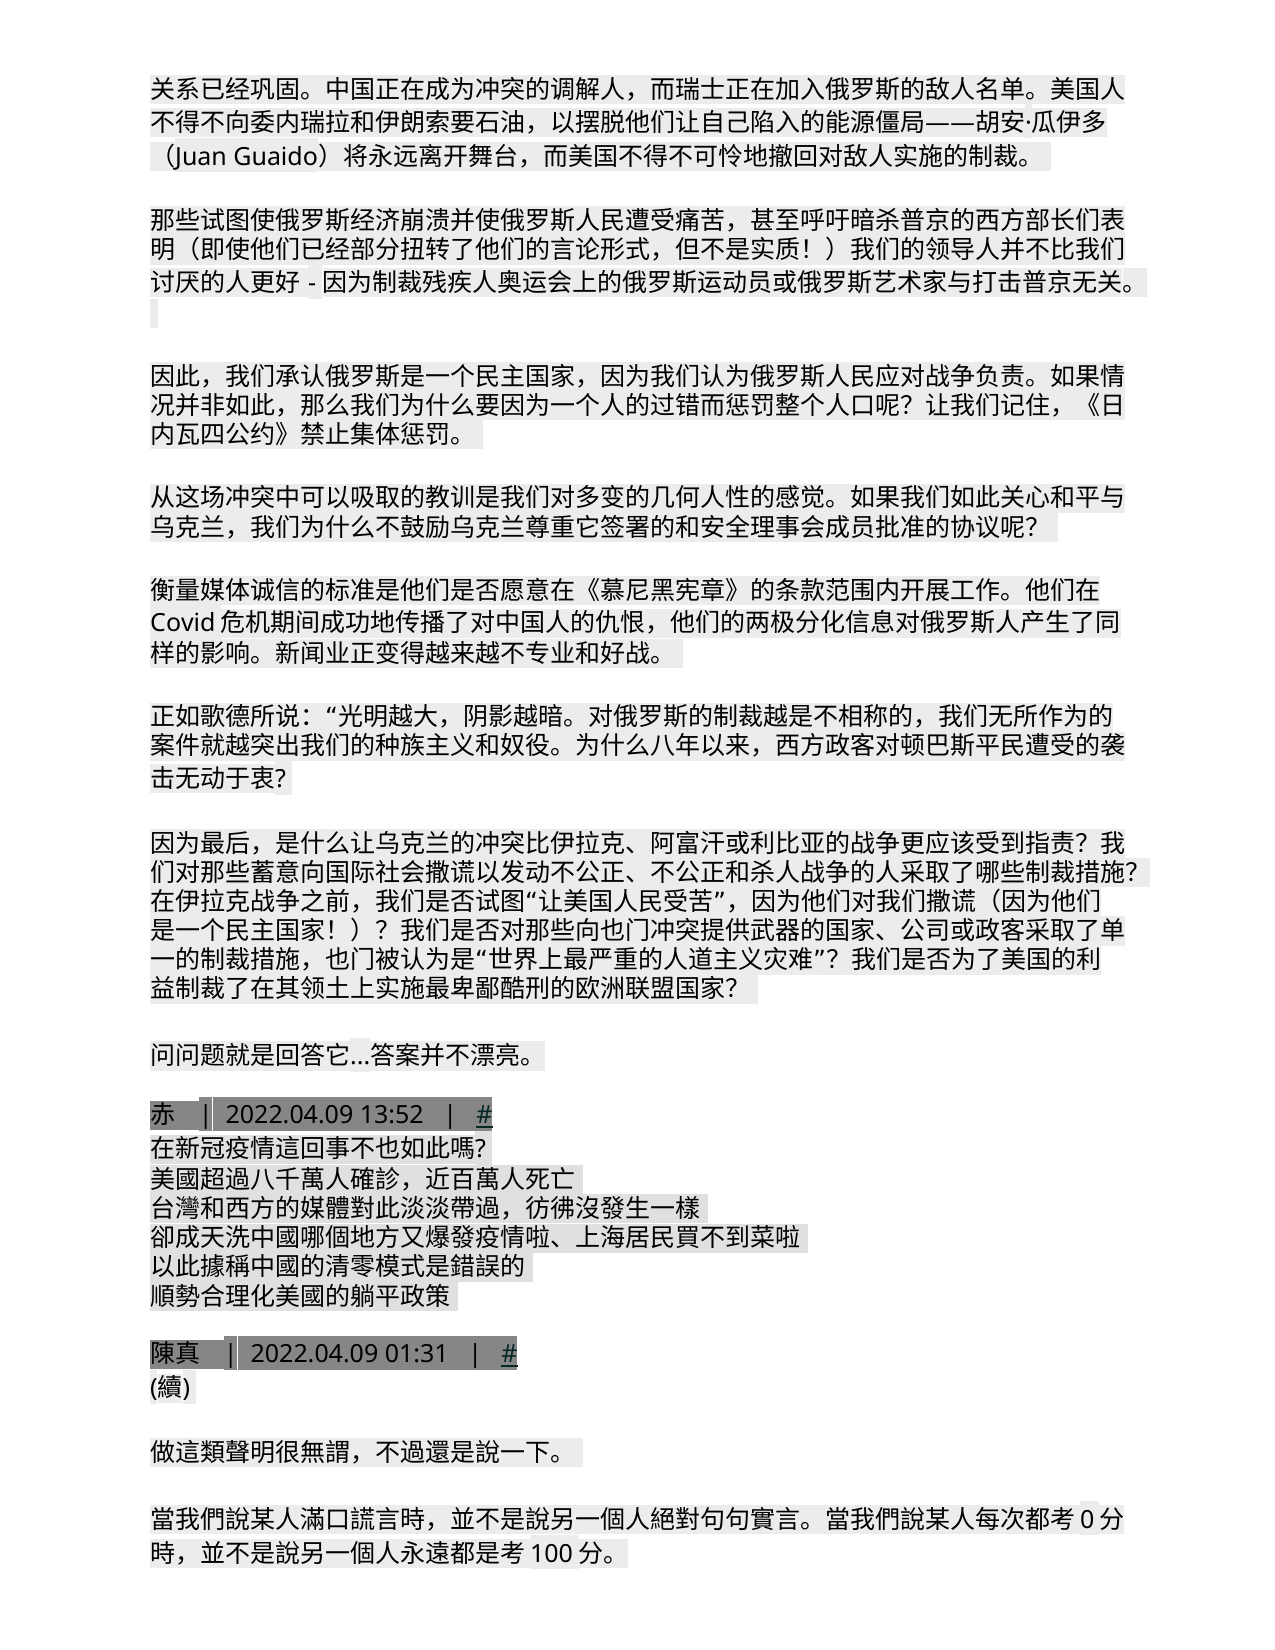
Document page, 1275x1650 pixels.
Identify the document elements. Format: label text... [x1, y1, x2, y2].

text (續) 做這類聲明很無謂，不過還是說一下。 當我們說某人滿口謊言時，並不是說另一個人絕對句句實言。當我們說某人每次都考0分時，並不是說另一個人永遠都是考100分。 [150, 1370, 1125, 1569]
text 陳真 | 2022.04.09 01:31 | # [150, 1336, 1125, 1370]
text 在新冠疫情這回事不也如此嗎? 美國超過八千萬人確診，近百萬人死亡 台灣和西方的媒體對此淡淡帶過，彷彿沒發生一樣 卻成天洗中國哪個地方又爆發疫情啦、上海居民買不到菜啦 以此據稱中國的清零模式是錯誤的 順勢合理化美國的躺平政策 [150, 1131, 1125, 1311]
text 赤 | 2022.04.09 13:52 | # [150, 1097, 1125, 1131]
text https://www.thepostil.com/the-military-situation-in-the-ukraine/ 乌克兰的军事局势 四月 1， 2022 雅克·鲍德 第一部分：战争之路 多年来，从马里到阿富汗，我一直为和平而努力，并为此冒着生命危险。因此，这不是一个为战争辩护的问题，而是一个理解是什么导致我们走向战争的问题。我注意到，那些轮流在电视上的“专家”根据可疑的信息分析情况，这些信息通常是作为事实建立的假设-然后我们不再设法理解正在发生的事情。这就是恐慌的产生方式。 问题不在于知道谁在这场冲突中是对的，而在于质疑我们的领导人做出决定的方式。 让我们试着来看看冲突的根源。它始于那些在过去八年中一直在谈论顿巴斯的“分离主义者”或“独立主义者”的人。事实并非如此。顿涅茨克和卢甘斯克两个自称共和国于2014年5月举行的公投，并不像一些肆无忌惮的记者所声称的那样是“独立”公投（независимость），而是“自决”或“自治”（самостоятельность）的公投。“亲俄”这个限定词表明俄罗斯是冲突的一方，但事实并非如此，“讲俄语的人”这个词会更诚实。此外，这些公投是在违背弗拉基米尔·普京的建议的情况下进行的。 事实上，这些共和国并不寻求脱离乌克兰，而是寻求自治地位，保证他们使用俄语作为官方语言。新政府因推翻亚努科维奇总统而做出的第一项立法行动是2014年2月23日废除了2012年基瓦洛夫-科列斯尼琴科法，该法将俄语作为官方语言。这有点像政变分子决定法语和意大利语不再是瑞士的官方语言。 这一决定在讲俄语的人口中引起了一场风暴。结果是从2014年2月开始对俄语地区（敖德萨，第聂伯罗彼得罗夫斯克，哈尔科夫，卢甘斯克和顿涅茨克）进行了激烈的镇压，并导致局势军事化和一些大屠杀（最着名的敖德萨和马里奥波尔）。2014年夏末，只剩下自称的顿涅茨克共和国和卢甘斯克共和国。 在这个阶段，乌克兰总参谋部过于僵化，并且全神贯注于对作战艺术的教条主义态度，在没有设法获胜的情况下制服了敌人。对2014-2016年顿巴斯战斗过程的检查表明，乌克兰总参谋部系统地和机械地应用了相同的操作计划。然而，自治主义者发动的战争与我们在萨赫勒地区观察到的非常相似：使用轻型手段进行的高度机动性行动。通过更灵活和更少的教条主义方法，叛乱分子能够利用乌克兰军队的惯性反复“困住”他们。 2014年，当我在北约时，我负责打击小武器扩散的斗争，我们试图发现俄罗斯向叛乱分子运送的武器，看看莫斯科是否参与其中。我们当时收到的信息几乎完全来自波兰情报部门，与来自欧安组织的信息“不符”——尽管有相当粗略的指控，但没有从俄罗斯运送武器和军事装备。 由于讲俄语的乌克兰部队叛逃到叛军方面，叛乱分子武装起来。随着乌克兰的失败继续，坦克，大炮和防空营扩大了自治主义者的队伍。这就是促使乌克兰人致力于明斯克协议的原因。 但就在签署明斯克1号协议后，乌克兰总统彼得罗·波罗申科（Petro Poroshenko）对顿巴斯发动了大规模的反恐行动（ATO/Антитерористична операція）。在北约军官的建议不足的情况下，乌克兰人在捷巴尔采沃遭受了惨败，迫使他们参与明斯克2协议。 这里必须回顾一下，明斯克1号（2014年9月）和明斯克2号（2015年2月）协议没有规定共和国的分离或独立，而是规定它们在乌克兰框架内的自治。那些读过这些协定的人（实际上已经读过这些协定的人非常、非常、非常少）会注意到，所有信件中都写着，各共和国的地位将由基辅与各共和国代表谈判，以便内部解决乌克兰问题。 这就是为什么自2014年以来，俄罗斯一直系统地要求实施这些条约，同时拒绝成为谈判的一方，因为这是乌克兰的内部事务。另一方面，以法国为首的西方系统地试图用“诺曼底模式”取代明斯克协议，让俄罗斯人和乌克兰人面对面。但是，让我们记住，在2022年2月23日至24日之前，顿巴斯从未有过任何俄罗斯军队。此外，欧安组织观察员从未观察到俄罗斯部队在顿巴斯行动的丝毫痕迹。例如，《华盛顿邮报》2021年12月3日发布的美国情报地图没有显示顿巴斯的俄罗斯军队。 2015年10月，乌克兰安全局局长瓦西里·赫里察克（Vasyl Hrytsak）承认，在顿巴斯只观察到56名俄罗斯战士。这与1990年代周末去波斯尼亚战斗的瑞士人或今天去乌克兰战斗的法国人完全相当。 乌克兰军队当时处于可悲的状态。2018年10月，经过四年的战争，乌克兰首席军事检察官阿纳托利·马蒂奥斯（Anatoly Matios）表示，乌克兰在顿巴斯失去了2，700名男子：891人死于疾病，318人死于交通事故，177人死于其他事故，175人死于中毒（酒精，毒品），172人死于粗心大意地处理武器，101人死于违反安全规定，228人死于谋杀，615人死于自杀。 事实上，军队因干部腐败而受到破坏，不再得到民众的支持。根据英国内政部的一份报告，在2014年3月/4月召回预备役人员时，70%的人没有参加第一次会议，80%的人没有参加第二次会议，90%的人参加了第三次会议，95%的人参加了第四次会议。在2017年10月/11月，70%的应征入伍者没有参加“2017年秋季”召回活动。这还不包括自杀和逃兵（通常归咎于自治主义者），这些事件在ATO地区高达30%的劳动力中。年轻的乌克兰人拒绝去顿巴斯战斗，而是更喜欢移民，这也至少部分解释了该国的人口赤字。 乌克兰国防部随后转向北约，以帮助其武装部队更具“吸引力”。我已经在联合国框架内开展了类似的项目，北约要求我参加一项恢复乌克兰武装部队形象的计划。但这是一个长期的过程，乌克兰人希望迅速采取行动。 因此，为了弥补士兵的不足，乌克兰政府诉诸准军事民兵。他们基本上由外国雇佣军组成，通常是极右翼武装分子。据路透社报道，到2020年，他们占乌克兰军队的40%左右，人数约为102，000人。他们由美国、英国、加拿大和法国武装、资助和训练。有超过19个国籍 - 包括瑞士人。 因此，西方国家显然建立并支持乌克兰极右翼民兵。2021年10月，《耶路撒冷邮报》通过谴责Centuria项目敲响了警钟。自2014年以来，这些民兵在西方的支持下一直在顿巴斯活动。即使人们可以争论“纳粹”这个词，事实仍然是这些民兵是暴力的，传达了一种令人作呕的意识形态，并且是恶毒的反犹太主义者。他们的反犹太主义与其说是政治，不如说是文化上的，这就是为什么“纳粹”这个词并不合适。他们对犹太人的仇恨源于1920年代和1930年代乌克兰的大饥荒，这是由于斯大林没收庄稼以资助红军的现代化。这场种族灭绝——在乌克兰被称为大饥荒——是由内务人民委员部（克格勃的前身）犯下的，其上层领导层主要由犹太人组成。这就是为什么今天，正如《耶路撒冷邮报》所指出的那样，乌克兰极端分子要求以色列为共产主义罪行道歉。这与弗拉基米尔·普京（Vladimir Putin）的“改写历史”相去甚远。 这些民兵起源于2014年推动欧洲独立广场革命的极右翼团体，由狂热和残暴的个人组成。其中最着名的是亚速军团，其标志让人想起党卫军第2帝国装甲师，该师因1943年在法国进行1944年格拉内河畔奥拉杜尔大屠杀之前，在乌克兰受到尊敬。 亚速军团的着名人物之一是对手罗曼·普罗塔舍维奇（Roman Protassevitch），他在瑞安航空（RyanAir）航班FR4978事件后于2021年被白俄罗斯当局逮捕。2021年5月23日，一架米格-29故意劫持一架客机——据说是在普京的批准下——被提及为逮捕普罗塔塞维奇的一个原因，尽管当时获得的信息根本没有证实这种情况。 但是，有必要表明卢卡申科总统是暴徒，普罗塔舍维奇是热爱民主的“记者”。然而，一家美国非政府组织在2020年进行的一项相当具有启发性的调查强调了普罗塔舍维奇的极右翼激进活动。西方的阴谋运动随之开始，肆无忌惮的媒体对他的传记进行了“粉饰”。最后，在2022年1月，国际民航组织的报告发布，并显示尽管存在一些程序错误，但白俄罗斯的行为符合现行规则，米格-29在瑞安航空飞行员决定降落在明斯克后15分钟起飞。所以没有白俄罗斯的阴谋，更没有普京。啊！。。。另一个细节是：普罗塔舍维奇被白俄罗斯警察残忍地折磨，现在他自由了。那些想与他通信的人，可以去他的Twitter帐户。 将乌克兰准军事部队描述为“纳粹分子”或“新纳粹分子”，被认为是俄罗斯的宣传。也许。但《以色列时报》(Times of Israel)、西蒙·维森塔尔中心(Simon Wiesenthal Center)或西点学院反恐中心(West Point Academy’s Center for Counterterrorism)并不这么认为。但这仍然值得商榷，因为在2014年，《新闻周刊》杂志似乎更多地将他们与......伊斯兰国联系起来。随你选吧! 因此，西方支持并继续武装民兵，这些民兵自2014年以来一直对平民犯下许多罪行：强奸，酷刑和大屠杀。但是，尽管瑞士政府非常迅速地对俄罗斯实施制裁，但它没有对乌克兰采取任何措施，乌克兰自2014年以来一直在屠杀自己的人口。事實上，那些在乌克兰捍卫人权的人长期以来一直谴责这些团体的行为，但却沒有得到我們政府的支持。因为，实际上，我们不是在试图帮助乌克兰，而是在与俄罗斯作战。 这些准军事部队并入国民警卫队，根本没有像一些人声称的那样伴随着“去纳粹化”。在众多例子中，亚速军团的徽章很有启发性： https://www.thepostil.com/wp-content/uploads/2022/04/Ukraine-Neo-Nazis-1024x478.jpg 在2022年，非常具有示意性地，与俄罗斯攻势作斗争的乌克兰武装部队被组织为： 陆军，隶属于国防部。它被组织成3个军团，由机动编队（坦克，重型火炮，导弹等）组成。 国民警卫队，依靠内政部，分为5个领土司令部。 因此，国民警卫队是一支领土防御部队，不属于乌克兰军队。它包括准军事民兵，称为“志愿营”（добровольчі батальйоні），也被称为“报复营”，由步兵组成。他们主要接受城市作战训练，现在保卫哈尔科夫，马里乌波尔，敖德萨，基辅等城市。 第二部分：战争 作为瑞士战略情报部门的华沙条约组织部队前负责人，我悲伤地——但并不感到惊讶——地注意到，我们的军种不再能够理解乌克兰的军事局势。那些自称“专家”的人在我们的屏幕上游行，不知疲倦地传达相同的信息，这些信息是由俄罗斯和弗拉基米尔·普京（Vladimir Putin）不理智的说法所调节的。让我们退后一步。 1. 战争爆发 自2021年11月以来，美国人一直威胁要俄罗斯入侵乌克兰。然而，乌克兰人似乎不同意。为什么不呢？ 我们必须回到2021年3月24日。当天，沃洛季米尔·泽伦斯基颁布了重新夺回克里米亚的法令，并开始将他的部队部署到该国南部。与此同时，北约在黑海和波罗的海之间进行了几次演习，同时俄罗斯边境的侦察飞行大幅增加。俄罗斯随后进行了几次演习，以测试其部队的作战准备情况，并表明它正在跟踪局势的演变。 随着ZAPAD 21演习的结束，事情平静下来，直到10月至11月，其部队调动被解释为对乌克兰进攻的增援。然而，就连乌克兰当局也驳斥了俄罗斯准备战争的想法，乌克兰国防部长奥列克西·雷兹尼科夫（Oleksiy Reznikov）表示，自春季以来，其边界没有变化。 乌克兰违反明斯克协议，使用无人机在顿巴斯进行空中行动，包括2021年10月对顿涅茨克的燃料库至少进行一次袭击。美国媒体注意到了这一点，但欧洲人没有注意到这一点。没有人谴责这些侵权行为。 2022年2月，事件被引发。2月7日，在访问莫斯科期间，埃马纽埃尔·马克龙向弗拉基米尔·普京重申了他对明斯克协议的承诺，他将在第二天与弗拉基米尔·泽伦斯基会面后重申这一承诺。但2月11日，在柏林，经过九个小时的工作，“诺曼底格式”领导人的政治顾问会议结束了，没有任何具体结果：乌克兰人仍然拒绝适用明斯克协议，显然是受到美国的压力。弗拉基米尔·普京（Vladimir Putin）指出，马克龙做出了空洞的承诺，西方还没有准备好像八年来所做的那样执行这些协议。 乌克兰在接触区的准备工作仍在继续。俄罗斯议会开始感到震惊。并于2月15日要求弗拉基米尔·普京承认各共和国的独立，但他拒绝这样做。 2月17日，拜登总统宣布，俄罗斯将在未来几天内进攻乌克兰。他是怎么知道的？这是一个谜。但自16日以来，对顿巴斯人口的炮击急剧增加，正如欧安组织观察员的每日报告所显示的那样。当然，无论是媒体、欧盟、北约还是任何西方政府都不会做出反应或干预。稍后会说，这是俄罗斯的虚假信息。事实上，欧盟和一些国家似乎故意对顿巴斯人口的屠杀保持沉默，因为他们知道这会引起俄罗斯的干预。 与此同时，有报道称顿巴斯发生了破坏活动。1月18日，顿巴斯战斗人员拦截了破坏分子，这些破坏分子会说波兰语，装备有西方设备，并试图在戈利夫卡制造化学事件。他们可能是中央情报局的雇佣兵，由美国人领导或“建议”，由乌克兰或欧洲战士组成，在顿巴斯共和国进行破坏行动。 https://www.thepostil.com/wp-content/uploads/2022/04/Number-of-Explosions-in-Donbass-19-20-February-2022.jpg https://www.thepostil.com/wp-content/uploads/2022/04/Ceasefire-Violations-724x1024.jpg 事实上，早在2月16日，乔-拜登就知道乌克兰人已经开始炮击顿巴斯的平民，这让弗拉基米尔-普京面临一个艰难的选择：是在军事上帮助顿巴斯，制造一个国际问题，还是袖手旁观，看着顿巴斯讲俄语的人民被压垮。 如果他决定干预，普京可以援引“保护责任”（R2P）的国际义务。但他知道，无论其性质或规模如何，干预都将引发一场制裁风暴。因此，无论俄罗斯的干预仅限于顿巴斯，还是进一步向西方施加压力，以争取乌克兰的地位，要付出的代价都是一样的。这是他在2月21日的演讲中所解释的。 当天，他同意了杜马的要求，承认了顿巴斯两个共和国的独立，同时与它们签署了友好和援助条约。 乌克兰对顿巴斯居民的炮击仍在继续，2月23日，两个共和国要求俄罗斯提供军事援助。2月24日，弗拉基米尔·普京援引《联合国宪章》第51条规定在防御联盟框架内进行军事互助。 为了使俄罗斯的干预在公众眼中完全非法，我们故意隐瞒了战争实际上始于2月16日的事实。乌克兰军队早在2021年就准备袭击顿巴斯，一些俄罗斯和欧洲情报部门很清楚。法学家将作出判断。 弗拉基米尔·普京（Vladimir Putin）在2月24日的讲话中阐述了其行动的两个目标：“去军事化”和“去纳粹化”乌克兰。因此，这不是接管乌克兰的问题，甚至不是占领乌克兰的问题，甚至不是占领乌克兰的问题。当然不是摧毁它。 从那时起，我们对行动过程的可见性是有限的：俄罗斯人拥有出色的行动安全性（OPSEC），其计划的细节尚不清楚。但很快，行动过程使我们能够了解战略目标是如何在行动层面上转化的。 非军事化： 对乌克兰航空、防空系统和侦察资产的地面破坏; 使指挥和情报结构（C3I）以及领土深处的主要后勤路线失效; 包围了在该国东南部集结的乌克兰军队。 去纳粹化： 摧毁或消灭在敖德萨、哈尔科夫和马里乌波尔等城市以及该领土各种设施中活动的志愿营。 2. 非军事化 俄罗斯的攻势是以一种非常“经典”的方式进行的。最初——就像以色列人在1967年所做的那样——在最初的几个小时里，空军在地面上被摧毁。然后，我们目睹了根据“流水”原则沿着几条轴线同时前进：在抵抗力薄弱的地方前进，并将城市（对部队的要求非常高）留到以后。在北部，切尔诺贝利核电站立即被占领，以防止破坏行为。当然，乌克兰和俄罗斯士兵一起守卫工厂的图像没有显示出来。 俄罗斯试图接管首都基辅以消灭泽伦斯基的想法通常来自西方 - 这就是他们在阿富汗，伊拉克，利比亚所做的，以及他们想在伊斯兰国的帮助下在叙利亚做的事情。但弗拉基米尔·普京从未打算开枪或推翻泽伦斯基。相反，俄罗斯试图通过推动他进行谈判，绕过基辅来保持他的权力。到目前为止，他一直拒绝执行《明斯克协议》。但现在俄罗斯人希望获得乌克兰的中立。 许多西方评论员对俄罗斯人在进行军事行动时继续寻求谈判解决方案感到惊讶。原因在于苏联时代以来的俄罗斯战略眼光。对西方来说，战争始于政治的终结。然而，俄罗斯的做法遵循了克劳塞维茨式的灵感：战争是政治的连续性，即使在战斗中，人们也可以从一个政治流畅地移动到另一个。这允许一个人对对手施加压力并推动他进行谈判。 从作战的角度来看，俄罗斯的攻势就是一个例子：在六天内，俄罗斯人占领了与英国一样大的领土，其前进速度超过了国防军在1940年取得的成就。 乌克兰军队的大部分部署在该国南部，为针对顿巴斯的重大行动做准备。这就是为什么俄罗斯军队能够从三月初开始在斯拉夫扬斯克，克拉马托尔斯克和北顿涅茨克之间的“大锅”中包围它，从东部通过哈尔科夫，从克里米亚通过南部推进另一个。来自顿涅茨克（DPR）和卢甘斯克（LPR）共和国的部队正在通过来自东方的推动来补充俄罗斯军队。 现阶段，俄军正在慢慢收紧绞索，但已不再承受时间压力。他们的非军事化目标几乎已经实现，剩余的乌克兰部队不再拥有作战和战略指挥结构。 我们的“专家”将物流不善归因于“放缓”只是实现其目标的结果。俄罗斯似乎不想占领整个乌克兰领土。事实上，俄罗斯似乎正试图将其推进限制在该国的语言边界。 我们的媒体谈到对平民人口的不分青红皂白的轰炸，特别是在哈尔科夫，但丁的图像循环播放。然而，居住在那里的拉丁美洲人贡萨洛·里拉（Gonzalo Lira）在3月10日和3月11日向我们展示了一座平静的城市。的确，这是一个大城市，我们看不到一切 - 但这似乎表明，我们并不是在屏幕上持续为我们服务的全面战争中。 至于顿巴斯共和国，他们已经“解放”了自己的领土，并在马里乌波尔市作战。 3. 去纳粹化 在哈尔科夫、马里乌波尔和敖德萨等城市，防御由准军事民兵提供。他们知道，“去纳粹化”的目标主要是针对他们的。 对于城市化地区的攻击者来说，平民是一个问题。这就是为什么俄罗斯正在寻求建立人道主义走廊，以清空平民城市，只留下民兵，以便更容易地与他们作战。 相反，这些民兵试图将平民留在城市中，以劝阻俄罗斯军队不要在那里作战。这就是为什么他们不愿意实施这些走廊，并尽一切努力确保俄罗斯的努力不成功 - 他们可以利用平民人口作为“人体盾牌”。显示平民试图离开马里乌波尔并被亚速军团战士殴打的视频当然在这里受到仔细审查。 在Facebook上，亚速集团被认为与伊斯兰国属于同一类别，并受到该平台“对危险个人和组织的政策”的约束。因此，禁止美化它，并且系统地禁止对它有利的“帖子”。但在2月24日，Facebook改变了政策，允许发布有利于民兵的帖子。本着同样的精神，今年3月，在前东方国家授权的纲领呼吁谋杀俄罗斯士兵和领导人。正如我们将看到的，激励我们领导人的价值观到此为止。 我们的媒体宣传民众抵抗的浪漫形象。正是这一形象导致欧洲联盟资助向平民分发武器。这是一种犯罪行为。作为联合国维持和平理论的负责人，我致力于保护平民的问题。我们发现，针对平民的暴力发生在非常具体的背景下。特别是当武器丰富且没有指挥结构时。 这些指挥结构是军队的本质：它们的功能是将武力的使用引向目标。通过像目前这样随意地武装公民，欧盟正在将他们变成战斗人员，从而使他们成为潜在的目标。此外，没有指挥，没有行动目标，分发武器不可避免地导致清算，土匪行为和更致命的行动。战争变成了情感问题。武力变成了暴力。这就是2011年8月11日至13日在塔瓦尔加（利比亚）发生的事情，当时有3万名非洲黑人被法国（非法）用武器空降进行屠杀。顺便说一句，英国皇家战略研究所（RUSI）没有看到这些武器交付的任何附加价值。 此外，向一个处于战争中的国家运送武器，就有可能被视为交战方。俄罗斯于2022年3月13日对尼古拉耶夫空军基地发动袭击，此前俄罗斯警告称，武器运输将被视为敌对目标。 欧盟正在重复第三帝国在柏林战役最后几个小时的灾难性经历。战争必须留给军方，当一方输了，就必须承认。如果要有抵抗，它必须是有领导和有组织的。但我们正在做的恰恰相反—— 我们正在推动公民去战斗，与此同时，Facebook授权呼吁谋杀俄罗斯士兵和领导人。对于激励我们的价值观来说，这么多。 一些情报机构认为，这一不负责任的决定是利用乌克兰人口作为打击弗拉基米尔·普京（Vladimir Putin）的俄罗斯的炮灰的一种方式。这种杀人的决定本应留给乌苏拉·冯·德·莱恩祖父的同事们。与其火上浇油，不如进行谈判，从而为平民人口获得保障。与他人的鲜血作斗争是很容易的。 4. 马里乌波尔的妇产医院 重要的是要事先了解，保卫马里奥波尔的不是乌克兰军队，而是由外国雇佣兵组成的亚速民兵。 在2022年3月7日的情况摘要中，俄罗斯驻纽约联合国特派团表示，“居民报告说，乌克兰武装部队驱逐了马里乌波尔市1号分娩医院的工作人员，并在该设施内设立了一个射击哨所。 3月8日，俄罗斯独立媒体 Lenta.ru 刊登了马里奥乌波尔平民的证词，他们告诉妇产医院被亚速军团的民兵接管，他们用武器威胁平民居住者，赶走了他们。他们证实了俄罗斯大使几个小时前的声明。 马里乌波尔的医院占据主导地位，非常适合安装反坦克武器和进行观察。3月9日，俄罗斯军队袭击了该建筑物。据美国有线电视新闻网（CNN）报道，有17人受伤，但图像没有显示建筑物内有任何伤亡，也没有证据表明这些受害者与此次袭击有关。有关于儿童的谈论，但实际上，什么都没有。这可能是真的，但也可能不是真的。这并不妨碍欧盟领导人将此视为战争罪。这使得泽伦斯基能够呼吁在乌克兰上空设立禁飞区。 实际上，我们并不确切知道发生了什么。但事件的顺序往往证实，俄罗斯军队袭击了亚速军团的一个阵地，而产科病房当时没有平民。 问题在于，国际社会鼓励保卫城市的准军事民兵不尊重战争习俗。乌克兰人似乎重演了1990年科威特城妇产医院的情景，该医院完全由希尔和诺尔顿公司以1070万美元的价格上演，以说服联合国安理会干预伊拉克的沙漠盾牌/风暴行动。 八年来，西方政界人士接受了顿巴斯的平民袭击，但没有对乌克兰政府采取任何制裁措施。我们早已进入一种局面:西方政客们同意牺牲国际法来达到削弱俄罗斯的目标。 第三部分：结论 作为一名前情报专业人员，令我印象深刻的第一件事是，过去一年中，西方情报部门完全没有代表这种情况。在瑞士，这些服务因没有提供正确的情况而受到批评。事实上，似乎在整个西方世界，情报部门都被政客们压得喘不过气来。问题在于，是政客们在做决定——如果决策者不听，世界上最好的情报机构是无用的。这就是这场危机期间发生的事情。 话虽如此，虽然一些情报部门对局势有非常准确和理性的了解，但其他情报部门显然与我们的媒体所宣传的情况相同。在这场危机中，“新欧洲”国家的服务发挥了重要作用。问题在于，根据经验，我发现他们在分析层面上非常糟糕—— 教条主义者，他们缺乏必要的知识和政治独立性来评估具有军事“质量”的情况。最好是把他们当作敌人，而不是朋友。 其次，似乎在一些欧洲国家，政客们为了在意识形态上应对局势，故意忽视了他们的服务。这就是为什么这场危机从一开始就是不合理的。应该指出的是，在这场危机期间向公众提交的所有文件都是由政治家根据商业来源提交的。 一些西方政客显然希望发生冲突。在美国，安东尼·布林肯（Anthony Blinken）向安理会提出的袭击场景只是为他工作的老虎队想象力的产物——他所做的正是唐纳德·拉姆斯菲尔德（Donald Rumsfeld）在2002年所做的那样，后者因此“绕过”了中央情报局和其他情报部门，这些情报部门对伊拉克化学武器不那么自信。 我们今天目睹的戏剧性发展有我们知道但拒绝看到的原因： 在战略层面上，北约的扩张（我们在这里没有处理）; 在政治层面上，西方拒绝执行《明斯克协定》; 在行动上，过去几年对顿巴斯平民的持续和反复袭击以及2022年2月下旬的急剧增加。 换言之，我们自然可以对俄罗斯的袭击表示遗憾和谴责。但我们（即：美国、法国和欧盟处于领先地位）为冲突的爆发创造了条件。我们对乌克兰人民和200万难民表示同情。这很好。但是，如果我们对来自顿巴斯乌克兰人口的相同数量的难民有一点同情心，他们被自己的政府屠杀，并在俄罗斯寻求庇护八年，那么这一切都不会发生。 2018-2021年，每个领土上敌对行动造成的平民伤亡 在领土控制中 - 由自我声称的“共和国”领导 在政府控制的领土上 在“无人区” 总 与上一年相比下降，百分比 2018 128 27 7 162 41.9 2019 85 18 2 105 35.2 2020 61 9 0 70 33.3 2021 36 8 0 44 37.1 总 310 62 9 381 百分比 81.4 16.3 2.3 100.0 正如我们所看到的，顿巴斯80%以上的受害者是乌克兰军队炮击的结果。多年来，西方对基辅政府屠杀讲俄语的乌克兰人保持沉默，从未试图对基辅施加压力。正是这种沉默迫使俄方采取行动。[资料来源：“与冲突有关的平民伤亡”，联合国乌克兰人权监测团。 “种族灭绝”一词是否适用于顿巴斯人民所遭受的虐待是一个悬而未决的问题。该术语通常保留给规模较大的案件（大屠杀等）。但《灭绝种族罪公约》给出的定义可能足够宽泛，可以适用于本案。法律学者会理解这一点。 显然，这场冲突使我们陷入了歇斯底里。制裁似乎已成为我们外交政策的首选工具。如果我们坚持要求乌克兰遵守我们谈判和核可的《明斯克协定》，这一切都不会发生。弗拉基米尔·普京的谴责也是我们的谴责。事后抱怨是没有意义的——我们应该早点行动。然而，无论是埃马纽埃尔·马克龙（作为担保人和联合国安理会成员），还是奥拉夫·肖尔茨和沃洛季米尔·泽伦斯基都没有遵守他们的承诺。最后，真正的失败是那些没有发言权的人。 欧盟无法促进明斯克协议的实施，相反，当乌克兰轰炸顿巴斯的本国人口时，它没有做出反应。如果它这样做了，弗拉基米尔·普京就不需要做出反应。在外交阶段缺席的情况下，欧盟通过加剧冲突而脱颖而出。2月27日，乌克兰政府同意与俄罗斯进行谈判。但几个小时后，欧盟投票通过了一项4.5亿欧元的预算，向乌克兰供应武器，这火上浇油。从那时起，乌克兰人觉得他们不需要达成协议。亚速民兵在马里乌波尔的抵抗甚至导致武器增加了5亿欧元。 在乌克兰，在西方国家的祝福下，那些赞成谈判的人已经被淘汰。乌克兰谈判代表之一丹尼斯·基列耶夫（Denis Kireyev）就是这种情况，他于3月5日被乌克兰特勤局（SBU）暗杀，因为他对俄罗斯过于有利，被认为是叛徒。同样的命运也降临在德米特里·德米扬年科（Dmitry Demyanenko）身上，他是SBU基辅及其地区总局的前副局长，他于3月10日被暗杀，因为他太赞成与俄罗斯达成协议 - 他被Mirotvorets（“和平缔造者”）民兵枪杀。该民兵与Mirotvorets网站有联系，该网站列出了“乌克兰的敌人”及其个人数据，地址和电话号码，以便他们可以受到骚扰甚至消除;这种做法在许多国家是应该受到惩罚的，但在乌克兰却不是。联合国和一些欧洲国家要求关闭这个网站， 但遭到了拉达的拒绝。 最终，代价会很高，但弗拉基米尔·普京很可能会实现他为自己设定的目标。他与北京的关系已经巩固。中国正在成为冲突的调解人，而瑞士正在加入俄罗斯的敌人名单。美国人不得不向委内瑞拉和伊朗索要石油，以摆脱他们让自己陷入的能源僵局——胡安·瓜伊多（Juan Guaido）将永远离开舞台，而美国不得不可怜地撤回对敌人实施的制裁。 那些试图使俄罗斯经济崩溃并使俄罗斯人民遭受痛苦，甚至呼吁暗杀普京的西方部长们表明（即使他们已经部分扭转了他们的言论形式，但不是实质！）我们的领导人并不比我们讨厌的人更好 - 因为制裁残疾人奥运会上的俄罗斯运动员或俄罗斯艺术家与打击普京无关。 因此，我们承认俄罗斯是一个民主国家，因为我们认为俄罗斯人民应对战争负责。如果情况并非如此，那么我们为什么要因为一个人的过错而惩罚整个人口呢？让我们记住，《日内瓦四公约》禁止集体惩罚。 从这场冲突中可以吸取的教训是我们对多变的几何人性的感觉。如果我们如此关心和平与乌克兰，我们为什么不鼓励乌克兰尊重它签署的和安全理事会成员批准的协议呢？ 衡量媒体诚信的标准是他们是否愿意在《慕尼黑宪章》的条款范围内开展工作。他们在Covid危机期间成功地传播了对中国人的仇恨，他们的两极分化信息对俄罗斯人产生了同样的影响。新闻业正变得越来越不专业和好战。 正如歌德所说：“光明越大，阴影越暗。对俄罗斯的制裁越是不相称的，我们无所作为的案件就越突出我们的种族主义和奴役。为什么八年以来，西方政客对顿巴斯平民遭受的袭击无动于衷? 因为最后，是什么让乌克兰的冲突比伊拉克、阿富汗或利比亚的战争更应该受到指责？我们对那些蓄意向国际社会撒谎以发动不公正、不公正和杀人战争的人采取了哪些制裁措施？在伊拉克战争之前，我们是否试图“让美国人民受苦”，因为他们对我们撒谎（因为他们是一个民主国家！）？我们是否对那些向也门冲突提供武器的国家、公司或政客采取了单一的制裁措施，也门被认为是“世界上最严重的人道主义灾难”？我们是否为了美国的利益制裁了在其领土上实施最卑鄙酷刑的欧洲联盟国家？ 问问题就是回答它...答案并不漂亮。 [150, 75, 1125, 1072]
